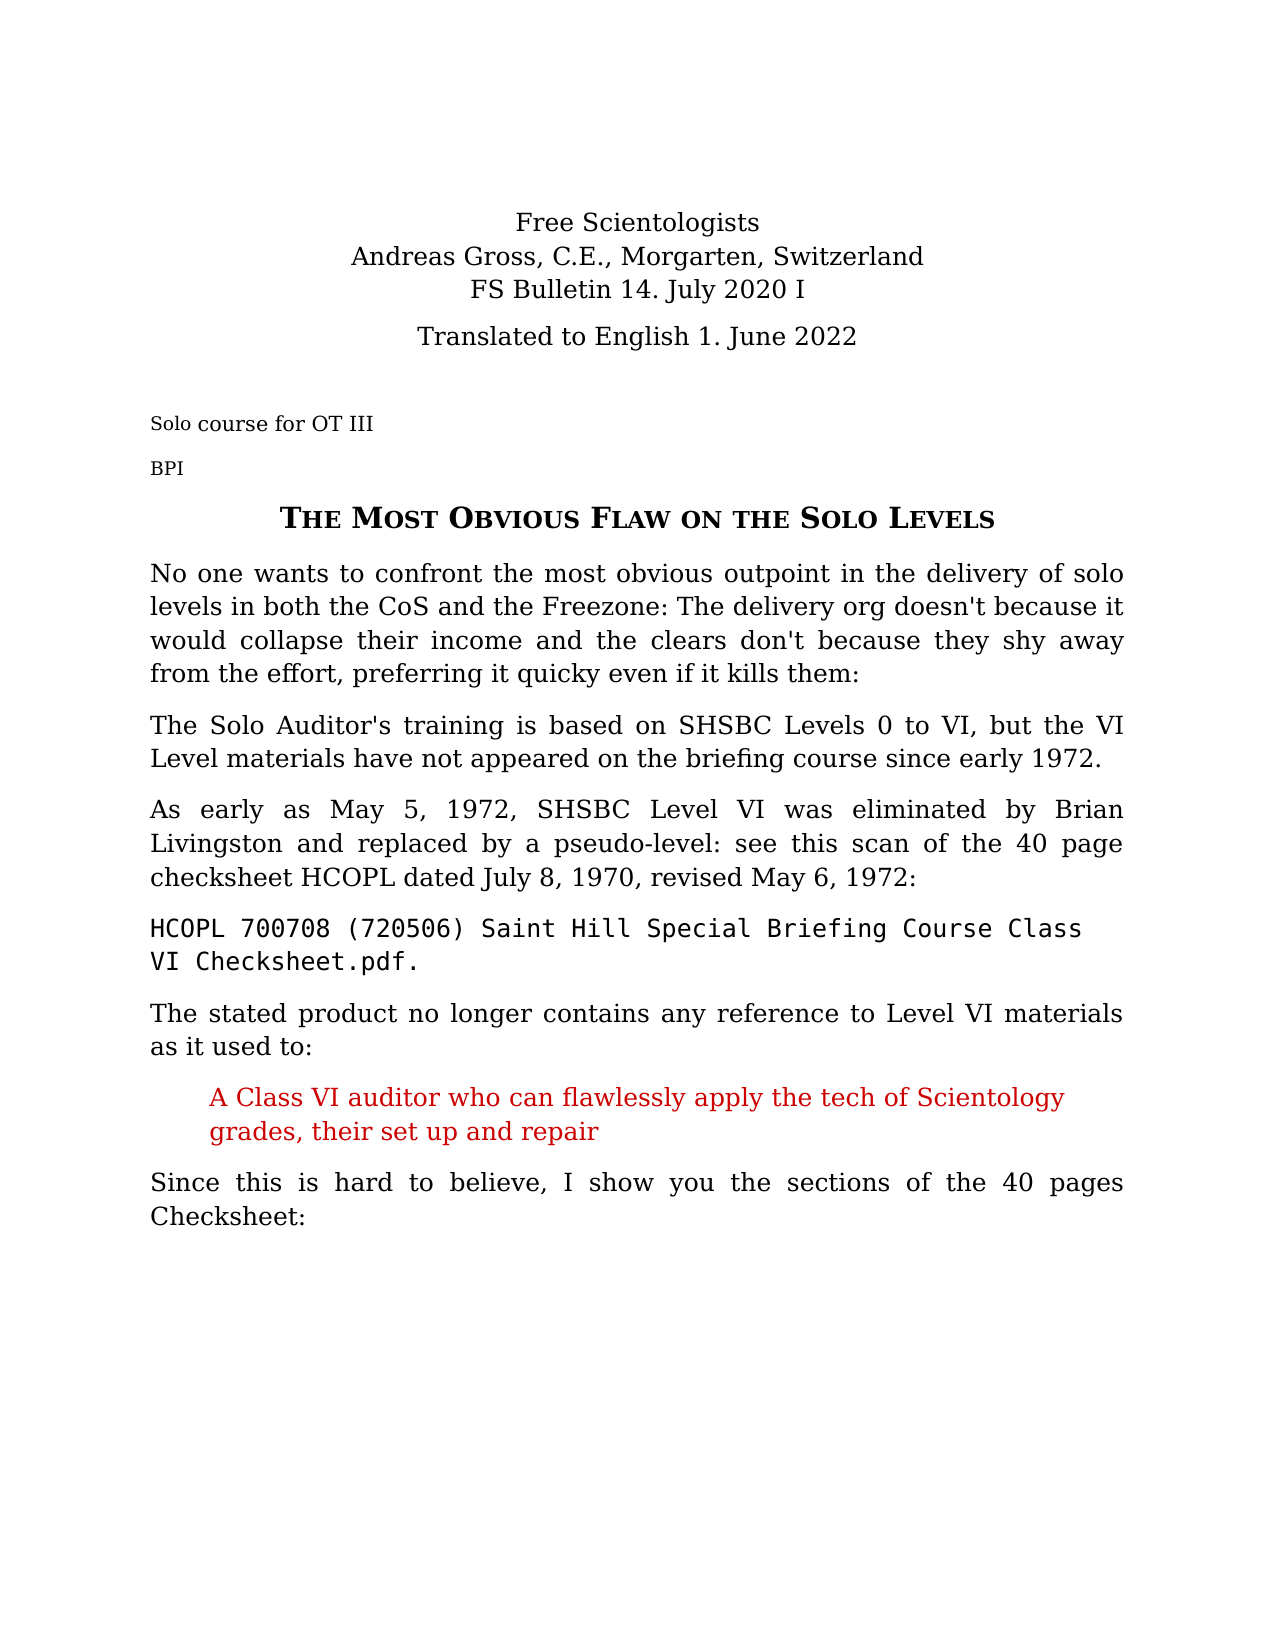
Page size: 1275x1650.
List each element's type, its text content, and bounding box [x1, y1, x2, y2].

text BPI [150, 458, 1125, 480]
text Translated to English 1. June 2022 [150, 323, 1125, 352]
text FS Bulletin 14. July 2020 I [150, 276, 1125, 305]
subtitle Free Scientologists [150, 209, 1125, 238]
subtitle Andreas Gross, C.E., Morgarten, Switzerland [150, 242, 1125, 271]
text As early as May 5, 1972, SHSBC Level VI was eliminated by Brian Livingston and replaced by a pseudo-level: see this scan of the 40 page checksheet HCOPL dated July 8, 1970, revised May 6, 1972: [150, 796, 1125, 892]
text No one wants to confront the most obvious outpoint in the delivery of solo levels in both the CoS and the Freezone: The delivery org doesn't because it would collapse their income and the clears don't because they shy away from the effort, preferring it quicky even if it kills them: [150, 559, 1125, 689]
text Solo course for OT III [150, 412, 1125, 437]
text Since this is hard to believe, I show you the sections of the 40 pages Checksheet: [150, 1168, 1125, 1231]
text The stated product no longer contains any reference to Level VI materials as it used to: [150, 999, 1125, 1061]
text HCOPL 700708 (720506) Saint Hill Special Briefing Course Class VI Checksheet.pdf. [150, 914, 1125, 977]
subtitle The Most Obvious Flaw on the Solo Levels [150, 501, 1125, 536]
text The Solo Auditor's training is based on SHSBC Levels 0 to VI, but the VI Level materials have not appeared on the briefing course since early 1972. [150, 711, 1125, 773]
text A Class VI auditor who can flawlessly apply the tech of Scientology grades, their set up and repair [209, 1083, 1066, 1146]
